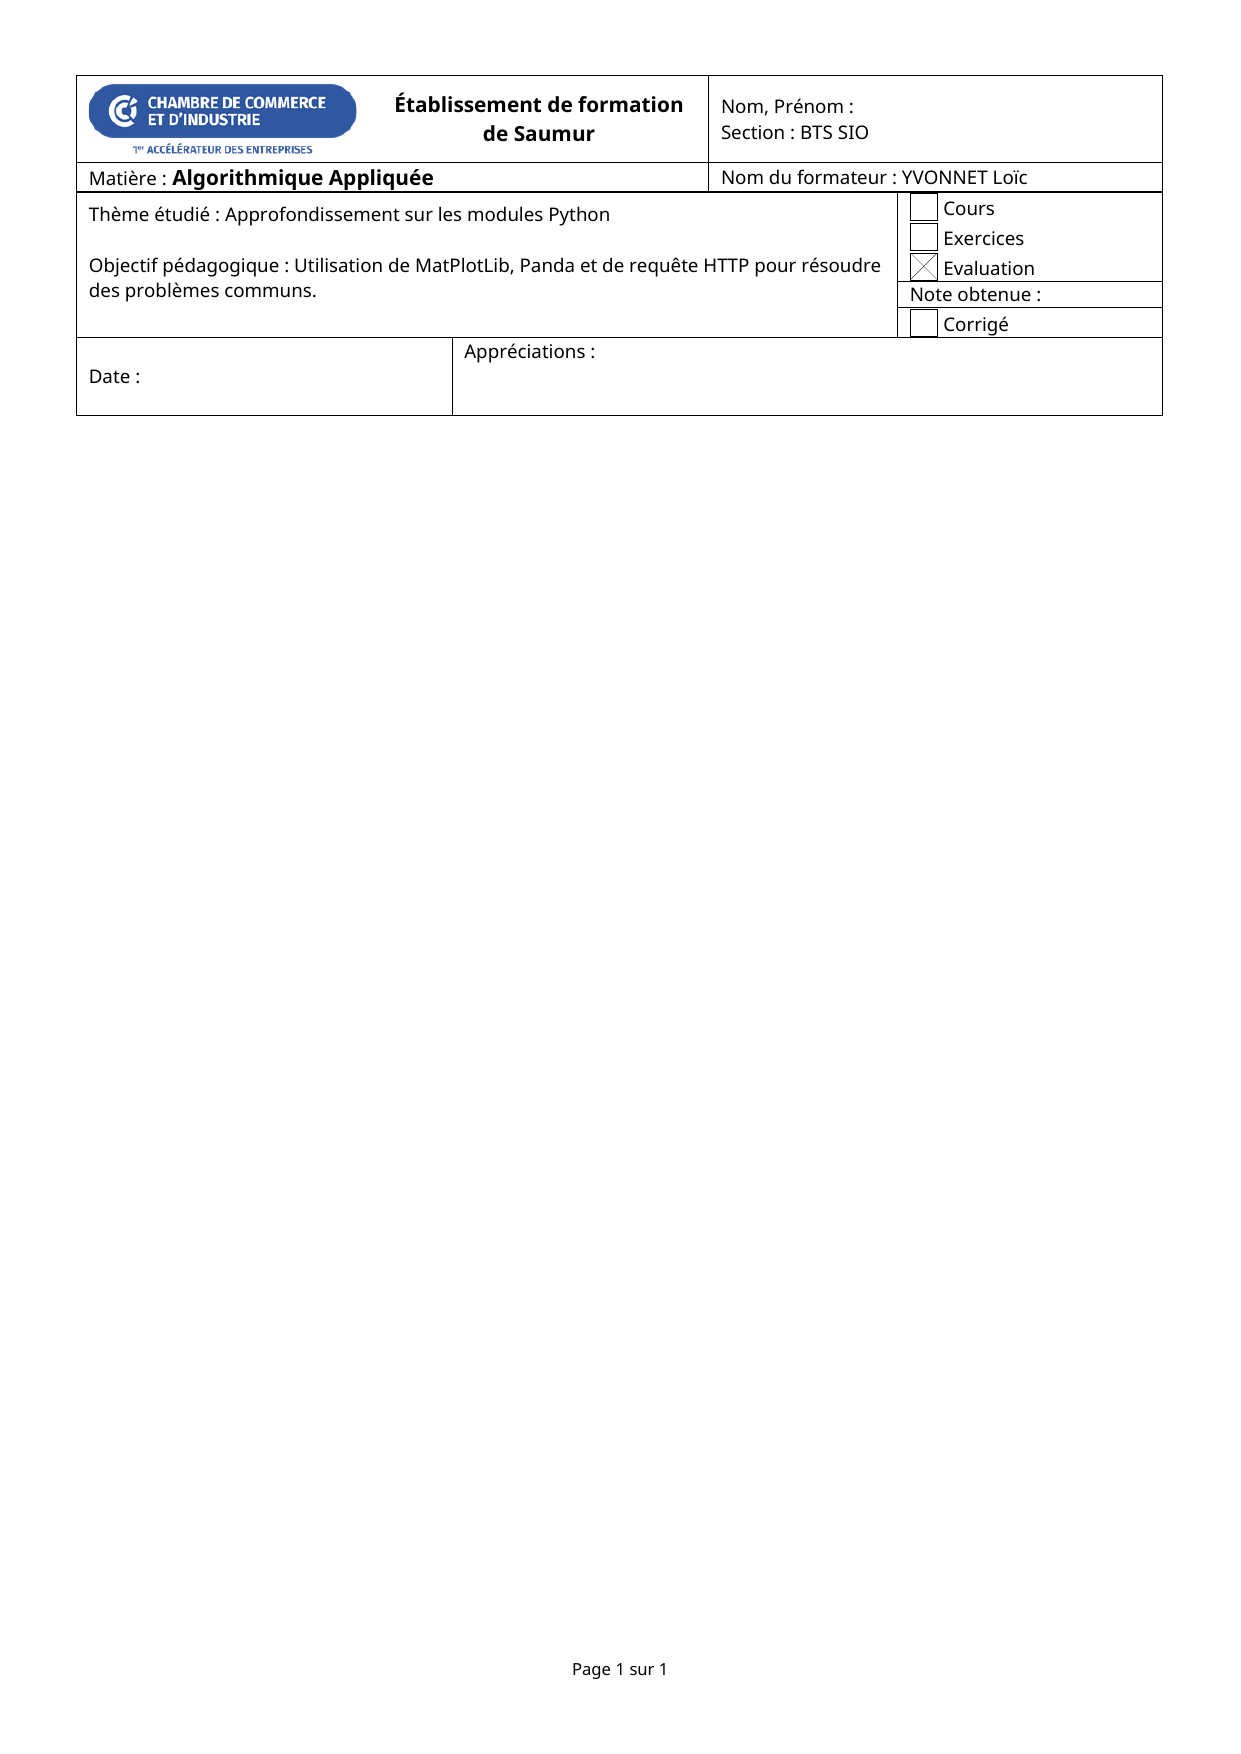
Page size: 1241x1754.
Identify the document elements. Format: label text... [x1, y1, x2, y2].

table_cell Thème étudié : Approfondissement sur les modules Python Objectif pédagogique : Utilisation de MatPlotLib, Panda et de requête HTTP pour résoudre des problèmes communs. [77, 193, 897, 337]
table_cell Evaluation [898, 251, 1162, 281]
table_cell [898, 193, 910, 221]
table_header Établissement de formation de Saumur [368, 76, 708, 162]
table_cell [911, 194, 937, 220]
table_header [77, 76, 368, 162]
table_cell Note obtenue : [898, 282, 1162, 307]
table_cell Date : [77, 338, 452, 415]
picture [88, 84, 357, 154]
table_cell Corrigé [898, 308, 1162, 337]
table_header Nom, Prénom : Section : BTS SIO [709, 76, 1162, 162]
table_cell Exercices [898, 221, 1162, 251]
table_cell Appréciations : [453, 338, 1162, 415]
table_cell Matière : Algorithmique Appliquée [77, 163, 708, 191]
table_cell Nom du formateur : YVONNET Loïc [709, 163, 1162, 191]
table_cell Cours [938, 193, 1162, 221]
